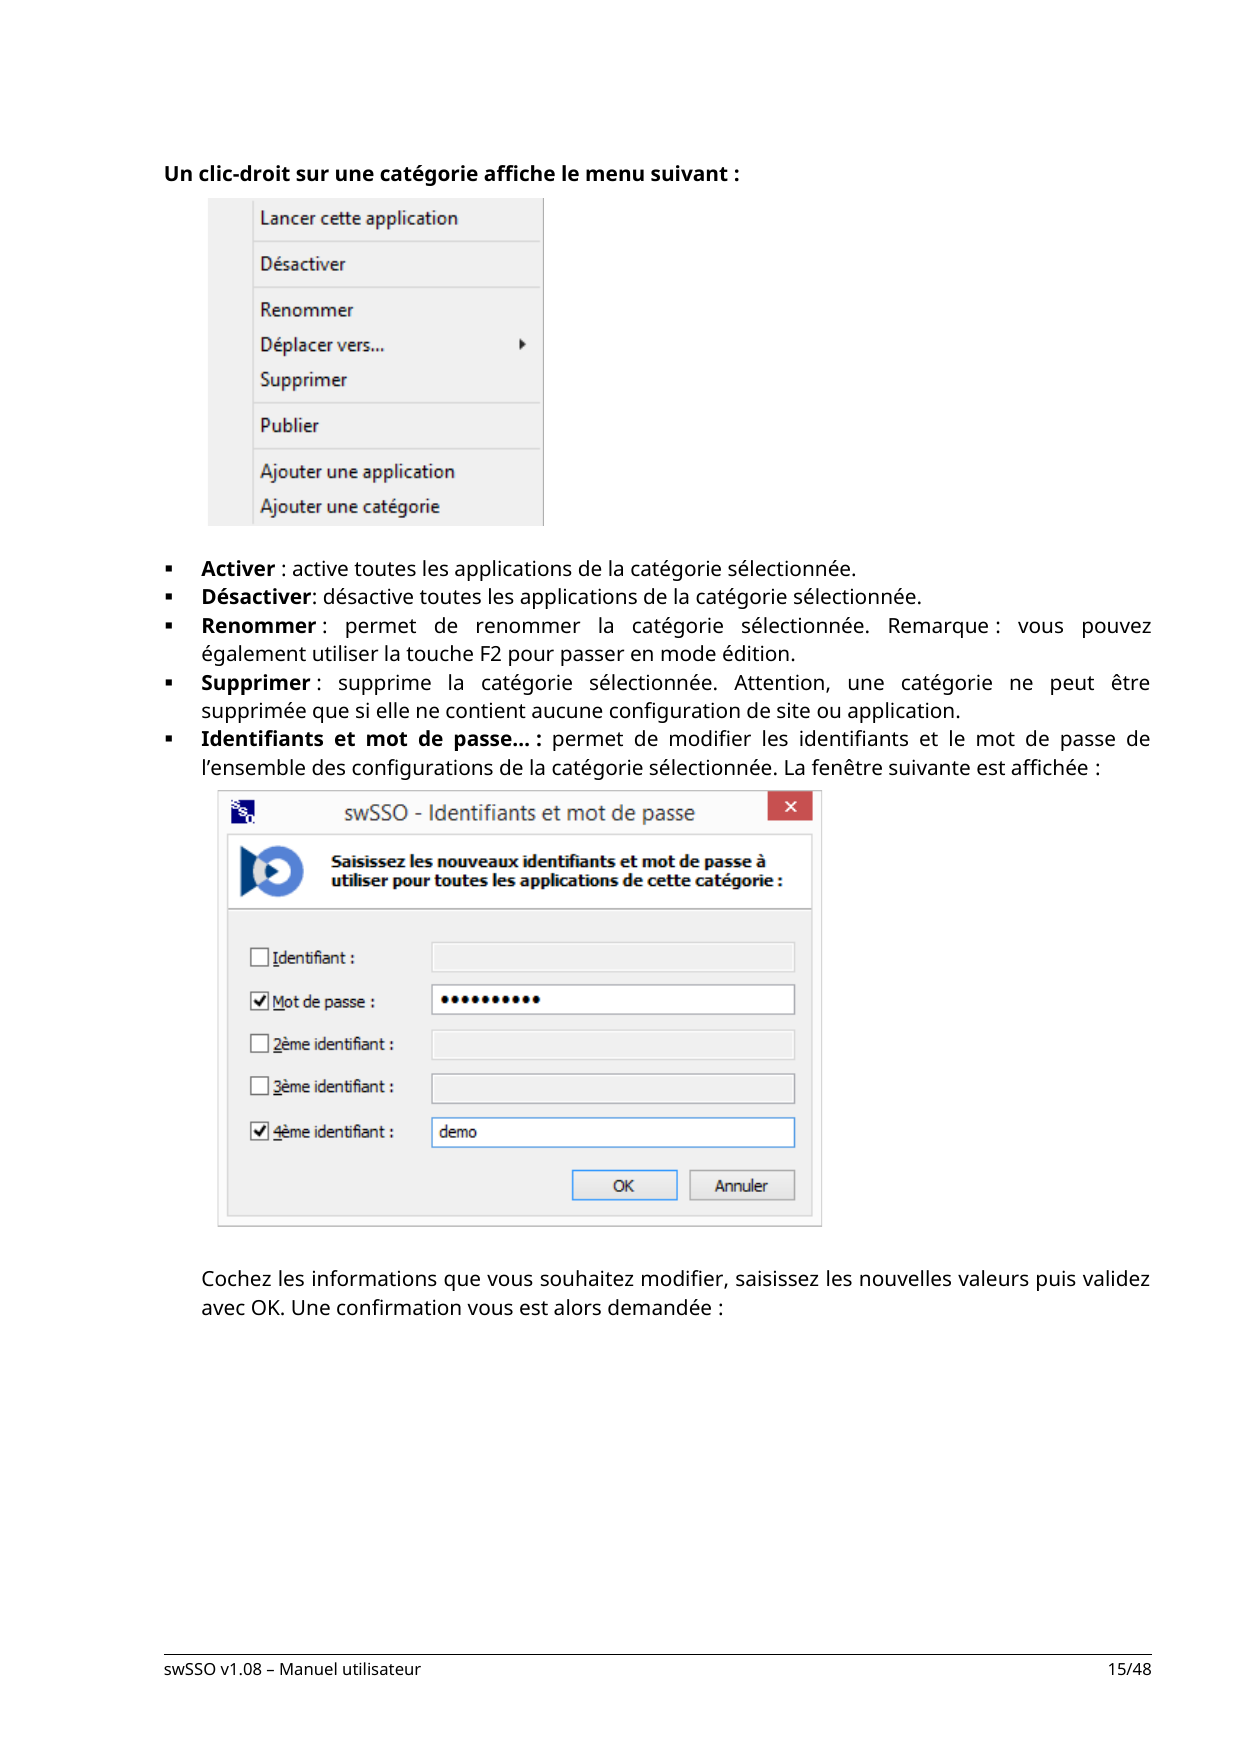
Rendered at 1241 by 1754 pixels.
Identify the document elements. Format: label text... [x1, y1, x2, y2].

list Supprimer : supprime la catégorie sélectionnée. Attention, une catégorie ne peut être supprimée que si elle ne contient aucune configuration de site ou application. [164, 668, 1152, 724]
list Désactiver: désactive toutes les applications de la catégorie sélectionnée. [164, 582, 1152, 611]
list Activer : active toutes les applications de la catégorie sélectionnée. [164, 554, 1152, 582]
picture [217, 790, 823, 1227]
list Identifiants et mot de passe… : permet de modifier les identifiants et le mot de passe de l’ensemble des configurations de la catégorie sélectionnée. La fenêtre suivante est affichée : [164, 724, 1152, 781]
list Renommer : permet de renommer la catégorie sélectionnée. Remarque : vous pouvez également utiliser la touche F2 pour passer en mode édition. [164, 611, 1152, 668]
text Cochez les informations que vous souhaitez modifier, saisissez les nouvelles valeurs puis validez avec OK. Une confirmation vous est alors demandée : [201, 1264, 1152, 1321]
text Un clic-droit sur une catégorie affiche le menu suivant : [164, 159, 1152, 187]
